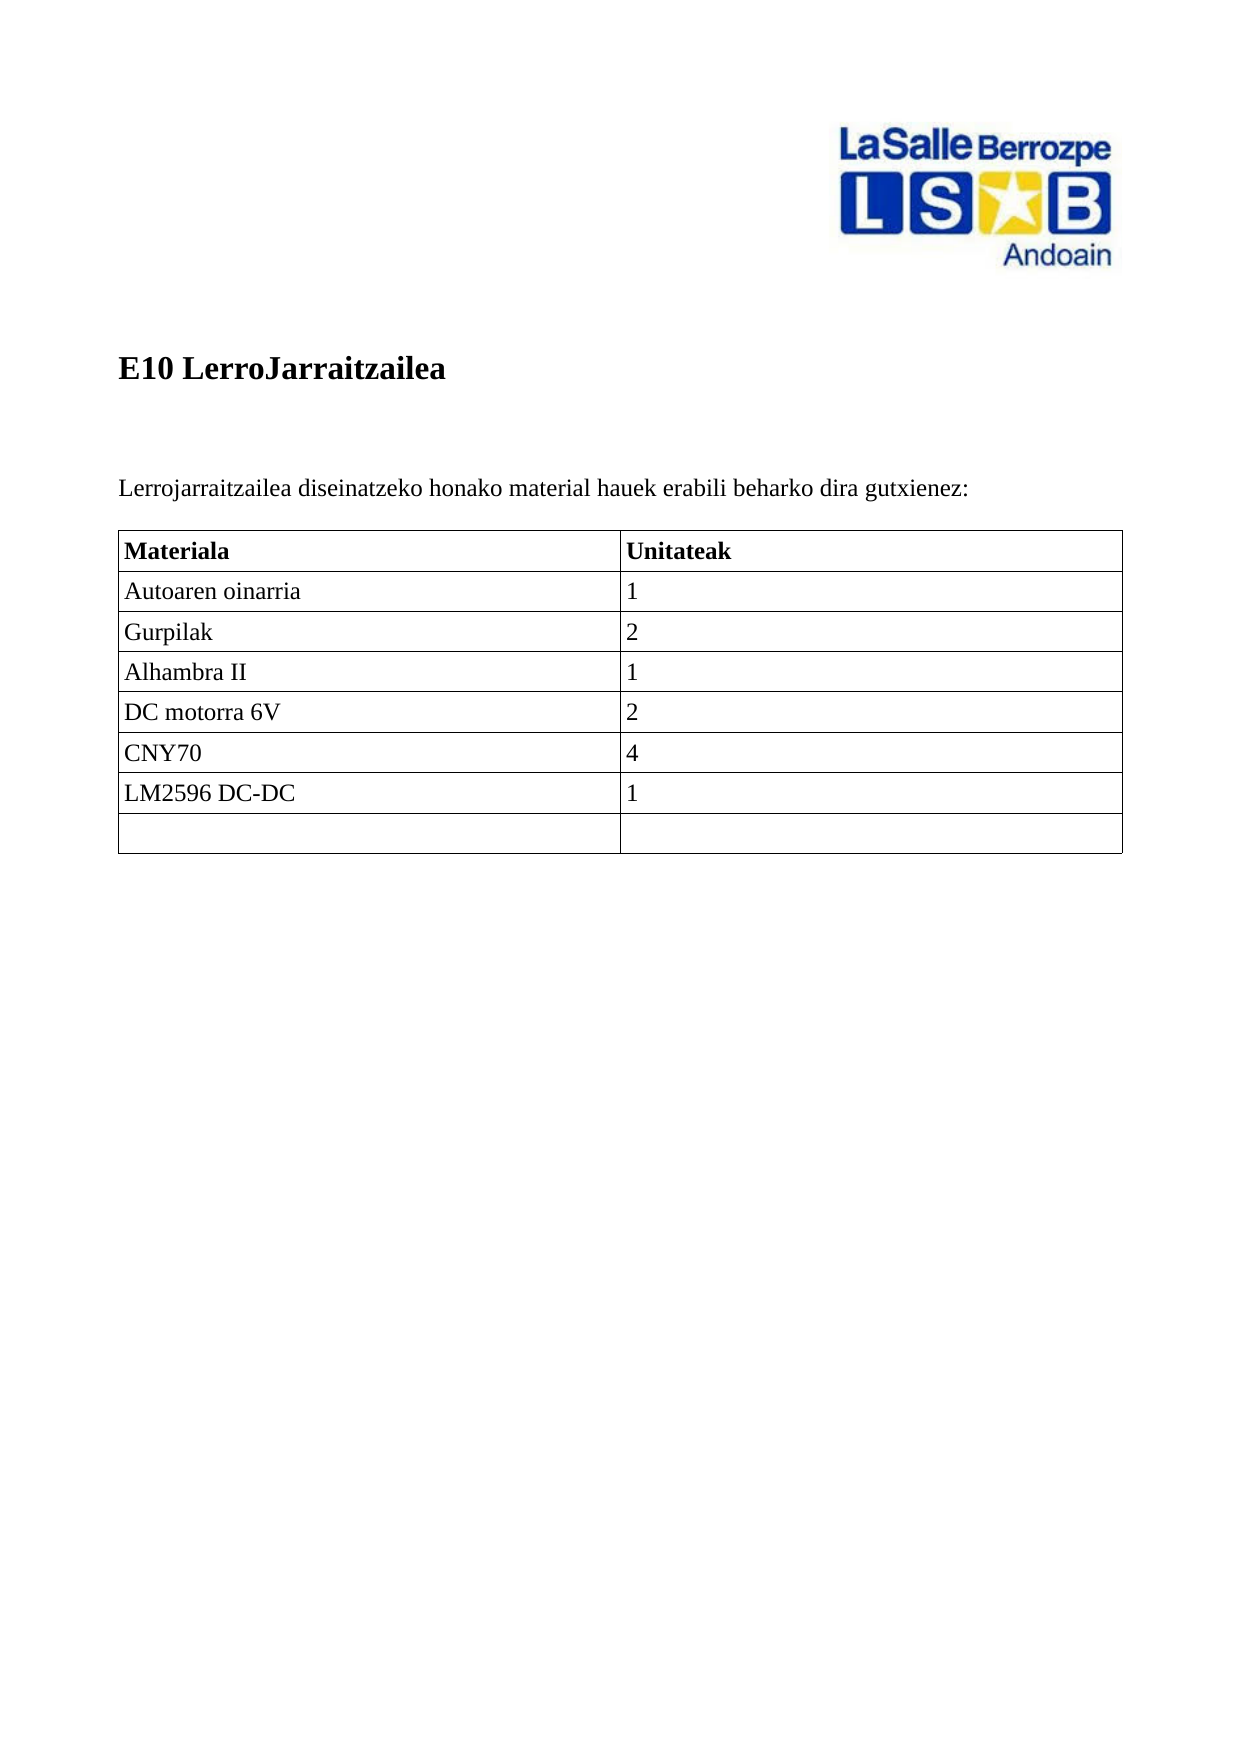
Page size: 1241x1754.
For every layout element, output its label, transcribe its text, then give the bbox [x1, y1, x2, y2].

table_cell 1 [621, 652, 1122, 691]
table_cell LM2596 DC-DC [119, 773, 620, 812]
text Lerrojarraitzailea diseinatzeko honako material hauek erabili beharko dira gutxienez: [118, 473, 1122, 501]
table_cell 2 [621, 692, 1122, 732]
table_cell [621, 814, 1122, 853]
table_cell Autoaren oinarria [119, 572, 620, 611]
table_cell 4 [621, 733, 1122, 772]
picture [828, 118, 1123, 283]
table_header Unitateak [621, 531, 1122, 571]
table_header Materiala [119, 531, 620, 571]
table_cell Gurpilak [119, 612, 620, 651]
table_cell 1 [621, 572, 1122, 611]
table_cell DC motorra 6V [119, 692, 620, 732]
table_cell [119, 814, 620, 853]
table_cell 2 [621, 612, 1122, 651]
table_cell 1 [621, 773, 1122, 812]
table_cell CNY70 [119, 733, 620, 772]
table_cell Alhambra II [119, 652, 620, 691]
text E10 LerroJarraitzailea [118, 348, 1122, 386]
